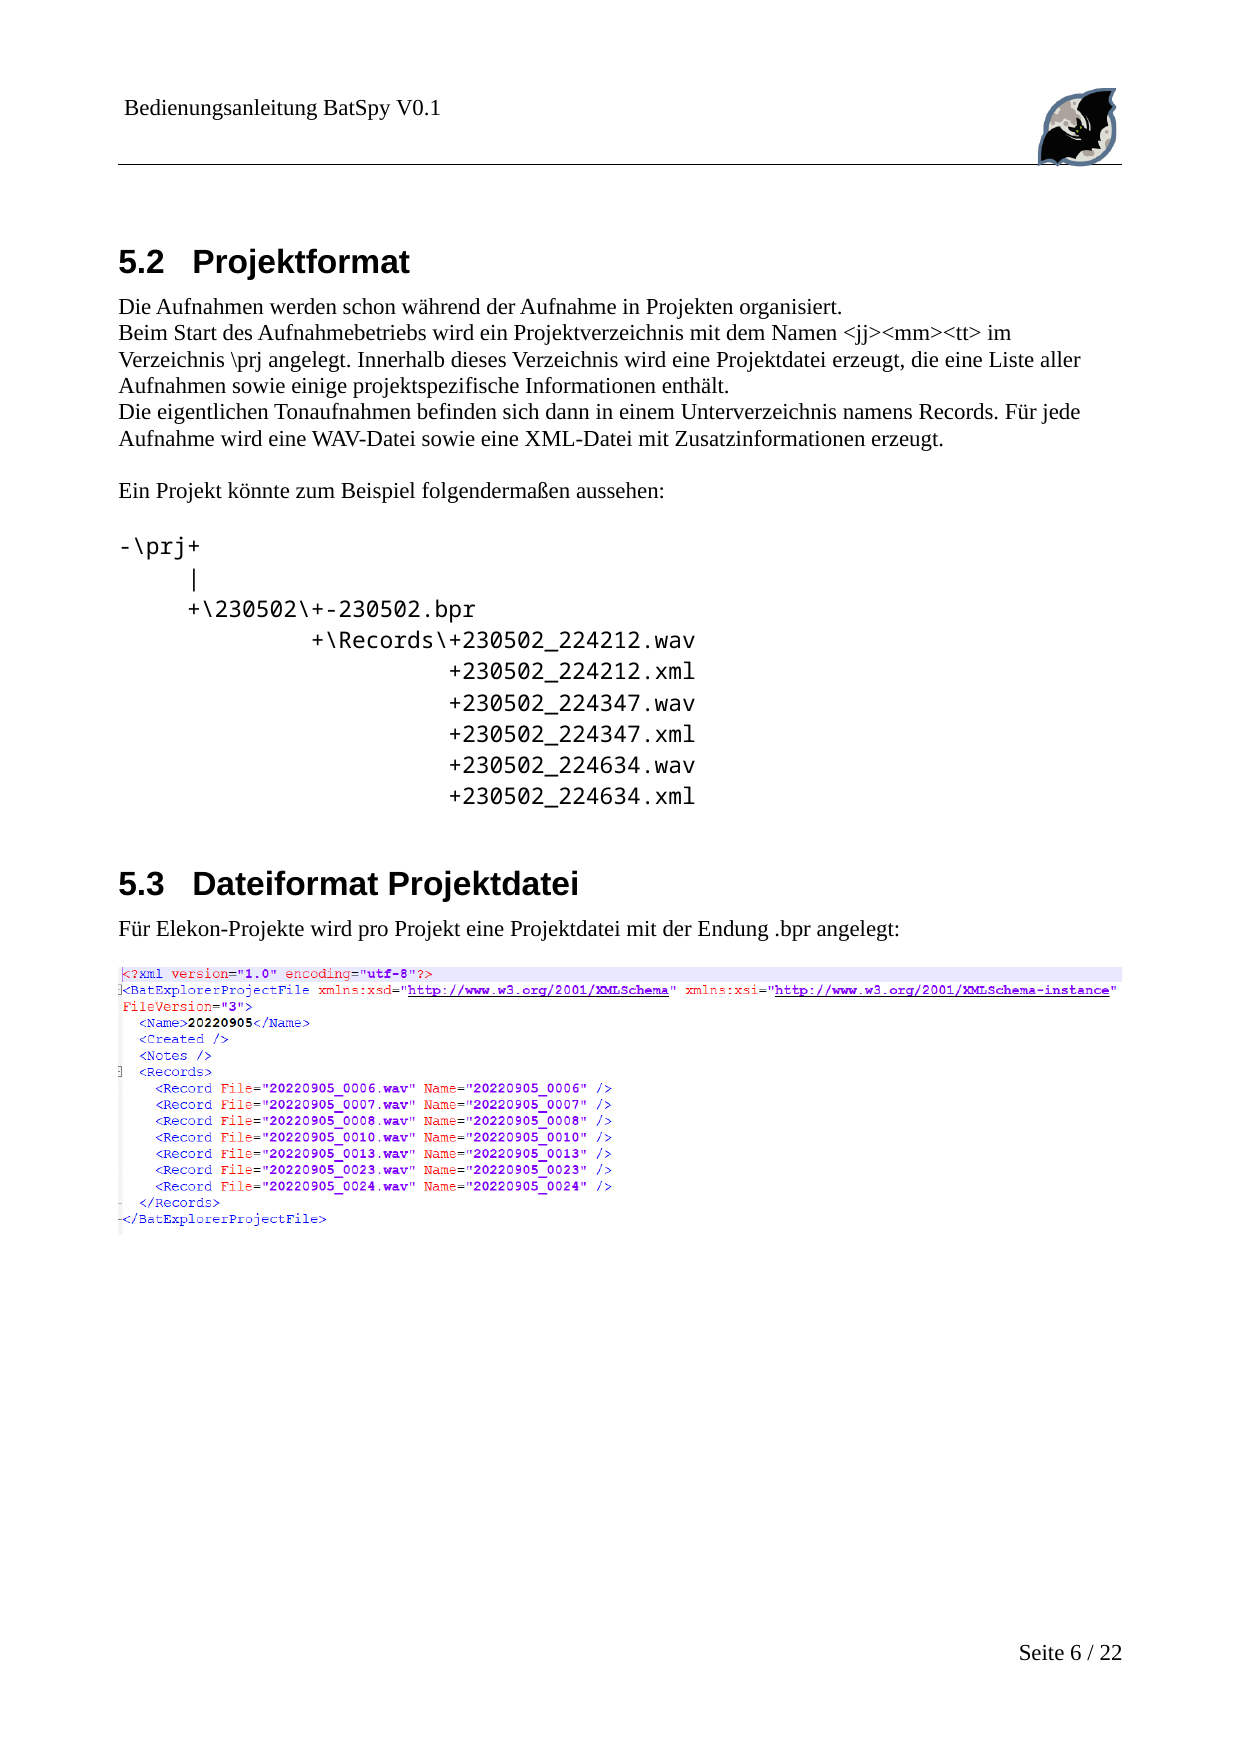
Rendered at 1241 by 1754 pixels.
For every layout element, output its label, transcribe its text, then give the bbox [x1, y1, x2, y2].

text +230502_224634.wav [118, 749, 1122, 780]
text Die eigentlichen Tonaufnahmen befinden sich dann in einem Unterverzeichnis namens Records. Für jede Aufnahme wird eine WAV-Datei sowie eine XML-Datei mit Zusatzinformationen erzeugt. [118, 398, 1122, 451]
text +230502_224347.xml [118, 718, 1122, 749]
text +230502_224347.wav [118, 686, 1122, 718]
text Ein Projekt könnte zum Beispiel folgendermaßen aussehen: [118, 477, 1122, 504]
text +230502_224634.xml [118, 780, 1122, 811]
text +\230502\+-230502.bpr [118, 593, 1122, 624]
text Beim Start des Aufnahmebetriebs wird ein Projektverzeichnis mit dem Namen <jj><mm><tt> im Verzeichnis \prj angelegt. Innerhalb dieses Verzeichnis wird eine Projektdatei erzeugt, die eine Liste aller Aufnahmen sowie einige projektspezifische Informationen enthält. [118, 319, 1122, 398]
picture [118, 967, 1123, 1235]
text Für Elekon-Projekte wird pro Projekt eine Projektdatei mit der Endung .bpr angelegt: [118, 915, 1122, 941]
subtitle Projektformat [118, 242, 1122, 281]
text +230502_224212.xml [118, 655, 1122, 686]
text | [118, 561, 1122, 593]
text +\Records\+230502_224212.wav [118, 624, 1122, 655]
text Die Aufnahmen werden schon während der Aufnahme in Projekten organisiert. [118, 293, 1122, 319]
text -\prj+ [118, 530, 1122, 561]
picture [1037, 88, 1117, 167]
subtitle Dateiformat Projektdatei [118, 863, 1122, 902]
